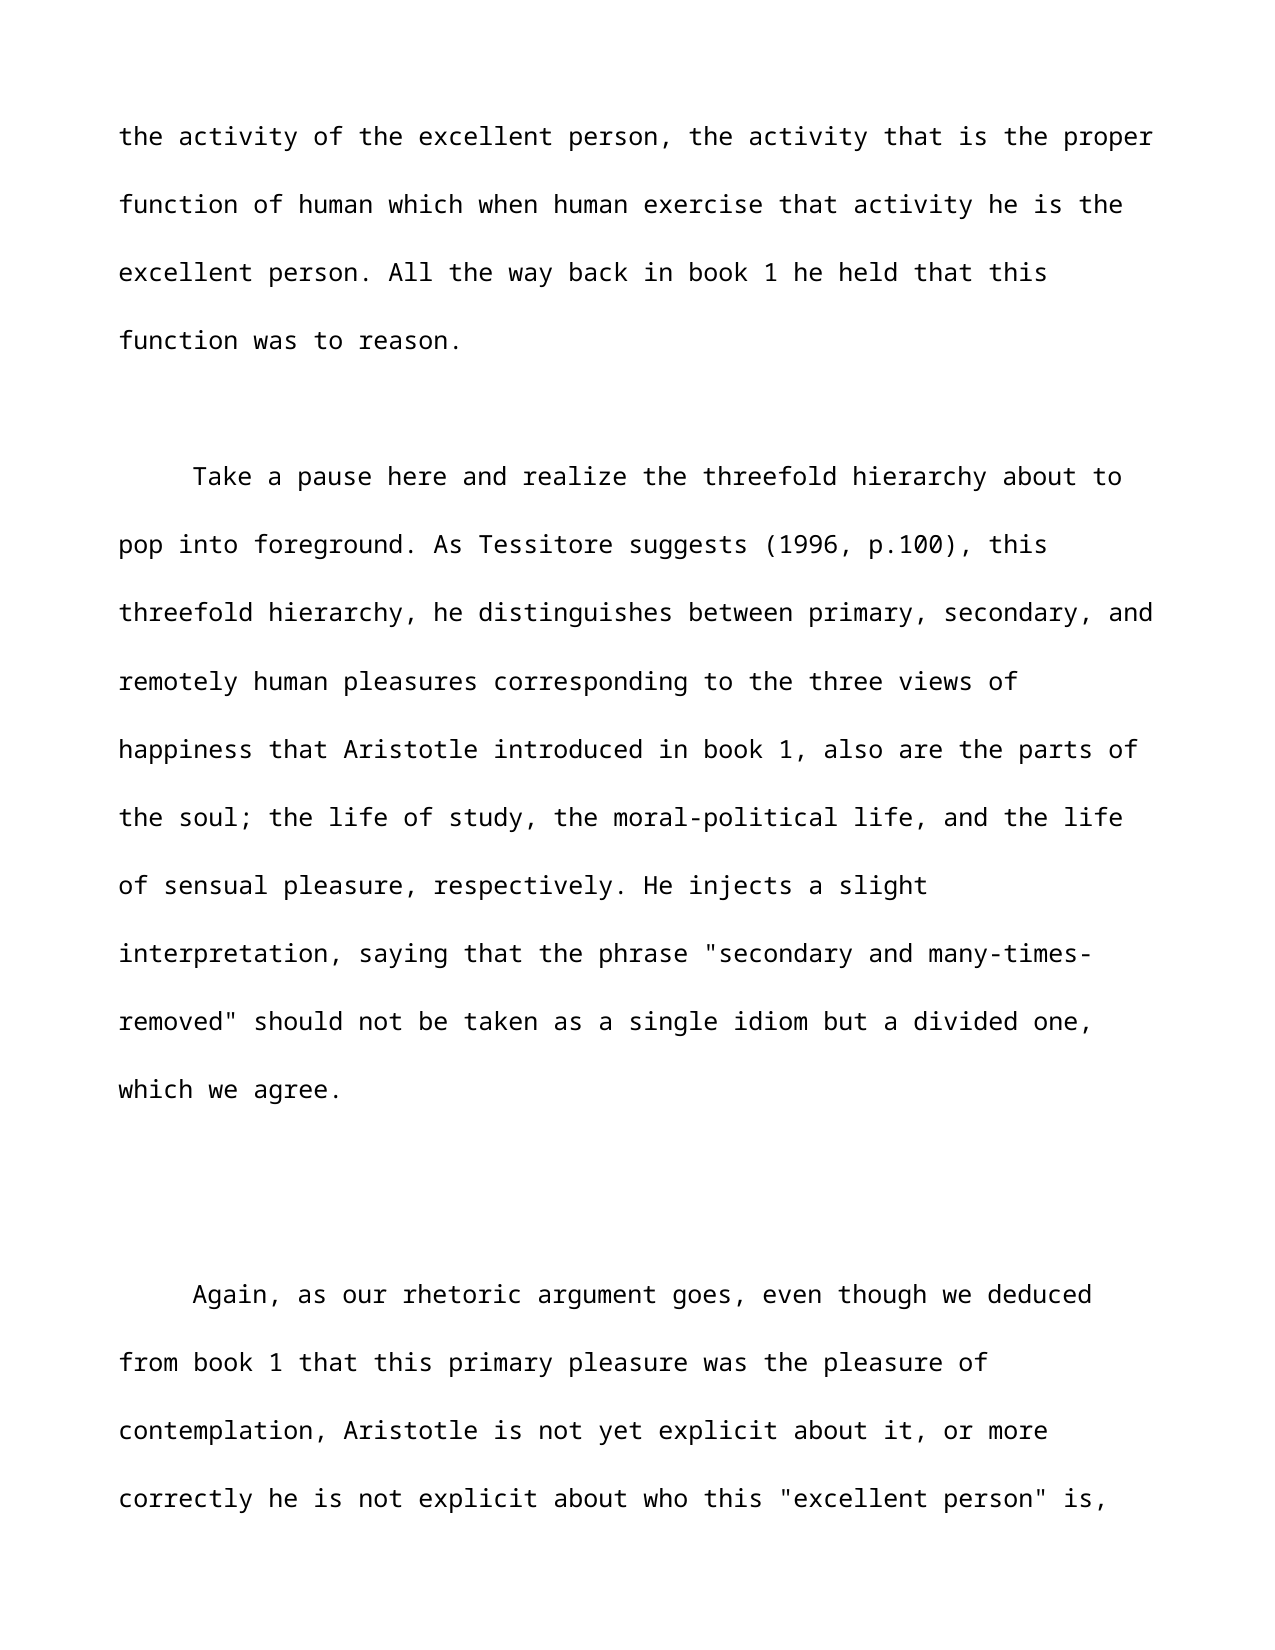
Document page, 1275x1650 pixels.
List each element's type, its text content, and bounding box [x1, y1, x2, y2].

text the activity of the excellent person, the activity that is the proper function of human which when human exercise that activity he is the excellent person. All the way back in book 1 he held that this function was to reason. [118, 118, 1157, 357]
text Again, as our rhetoric argument goes, even though we deduced from book 1 that this primary pleasure was the pleasure of contemplation, Aristotle is not yet explicit about it, or more correctly he is not explicit about who this "excellent person" is, [118, 1276, 1157, 1515]
text Take a pause here and realize the threefold hierarchy about to pop into foreground. As Tessitore suggests (1996, p.100), this threefold hierarchy, he distinguishes between primary, secondary, and remotely human pleasures corresponding to the three views of happiness that Aristotle introduced in book 1, also are the parts of the soul; the life of study, the moral-political life, and the life of sensual pleasure, respectively. He injects a slight interpretation, saying that the phrase "secondary and many-times-removed" should not be taken as a single idiom but a divided one, which we agree. [118, 459, 1157, 1106]
